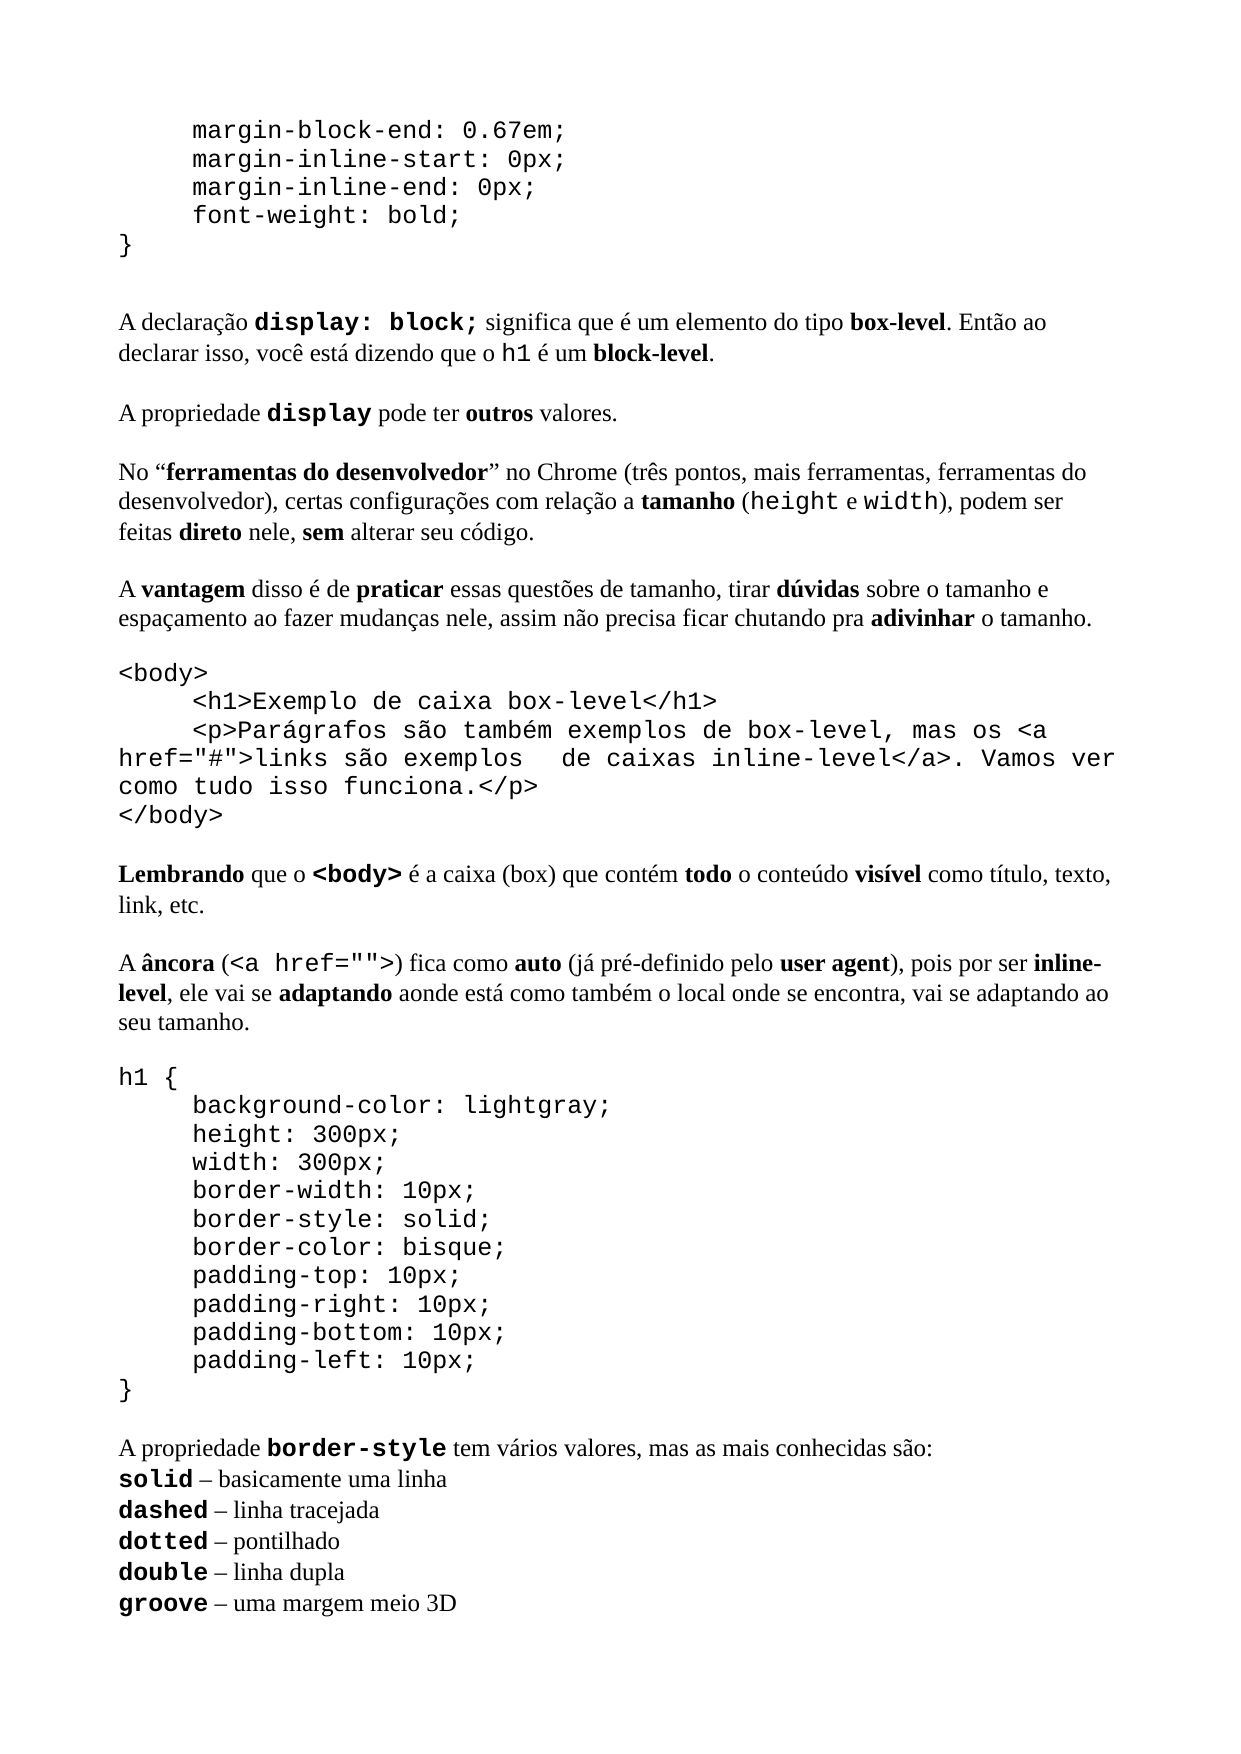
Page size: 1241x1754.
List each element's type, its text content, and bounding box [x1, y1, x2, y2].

text dotted – pontilhado [118, 1526, 1122, 1557]
text A propriedade border-style tem vários valores, mas as mais conhecidas são: [118, 1433, 1122, 1464]
text <body> [118, 661, 1122, 689]
text A vantagem disso é de praticar essas questões de tamanho, tirar dúvidas sobre o tamanho e espaçamento ao fazer mudanças nele, assim não precisa ficar chutando pra adivinhar o tamanho. [118, 574, 1122, 632]
text No “ferramentas do desenvolvedor” no Chrome (três pontos, mais ferramentas, ferramentas do desenvolvedor), certas configurações com relação a tamanho (height e width), podem ser feitas direto nele, sem alterar seu código. [118, 457, 1122, 546]
text Lembrando que o <body> é a caixa (box) que contém todo o conteúdo visível como título, texto, link, etc. [118, 859, 1122, 919]
text padding-top: 10px; [118, 1263, 1122, 1291]
text font-weight: bold; [118, 203, 1122, 231]
text A propriedade display pode ter outros valores. [118, 398, 1122, 428]
text border-width: 10px; [118, 1178, 1122, 1206]
text } [118, 1376, 1122, 1405]
text A declaração display: block; significa que é um elemento do tipo box-level. Então ao declarar isso, você está dizendo que o h1 é um block-level. [118, 307, 1122, 369]
text dashed – linha tracejada [118, 1495, 1122, 1526]
text padding-right: 10px; [118, 1291, 1122, 1320]
text double – linha dupla [118, 1557, 1122, 1588]
text groove – uma margem meio 3D [118, 1588, 1122, 1618]
text margin-inline-end: 0px; [118, 175, 1122, 203]
text border-color: bisque; [118, 1235, 1122, 1263]
text A âncora (<a href="">) fica como auto (já pré-definido pelo user agent), pois por ser inline-level, ele vai se adaptando aonde está como também o local onde se encontra, vai se adaptando ao seu tamanho. [118, 948, 1122, 1036]
text border-style: solid; [118, 1206, 1122, 1235]
text margin-inline-start: 0px; [118, 146, 1122, 175]
text width: 300px; [118, 1150, 1122, 1178]
text height: 300px; [118, 1121, 1122, 1150]
text <p>Parágrafos são também exemplos de box-level, mas os <a href="#">links são exemplos de caixas inline-level</a>. Vamos ver como tudo isso funciona.</p> [118, 717, 1122, 802]
text background-color: lightgray; [118, 1093, 1122, 1121]
text h1 { [118, 1065, 1122, 1093]
text margin-block-end: 0.67em; [118, 118, 1122, 146]
text <h1>Exemplo de caixa box-level</h1> [118, 689, 1122, 717]
text } [118, 231, 1122, 260]
text </body> [118, 802, 1122, 831]
text padding-left: 10px; [118, 1348, 1122, 1376]
text padding-bottom: 10px; [118, 1320, 1122, 1348]
text solid – basicamente uma linha [118, 1464, 1122, 1495]
